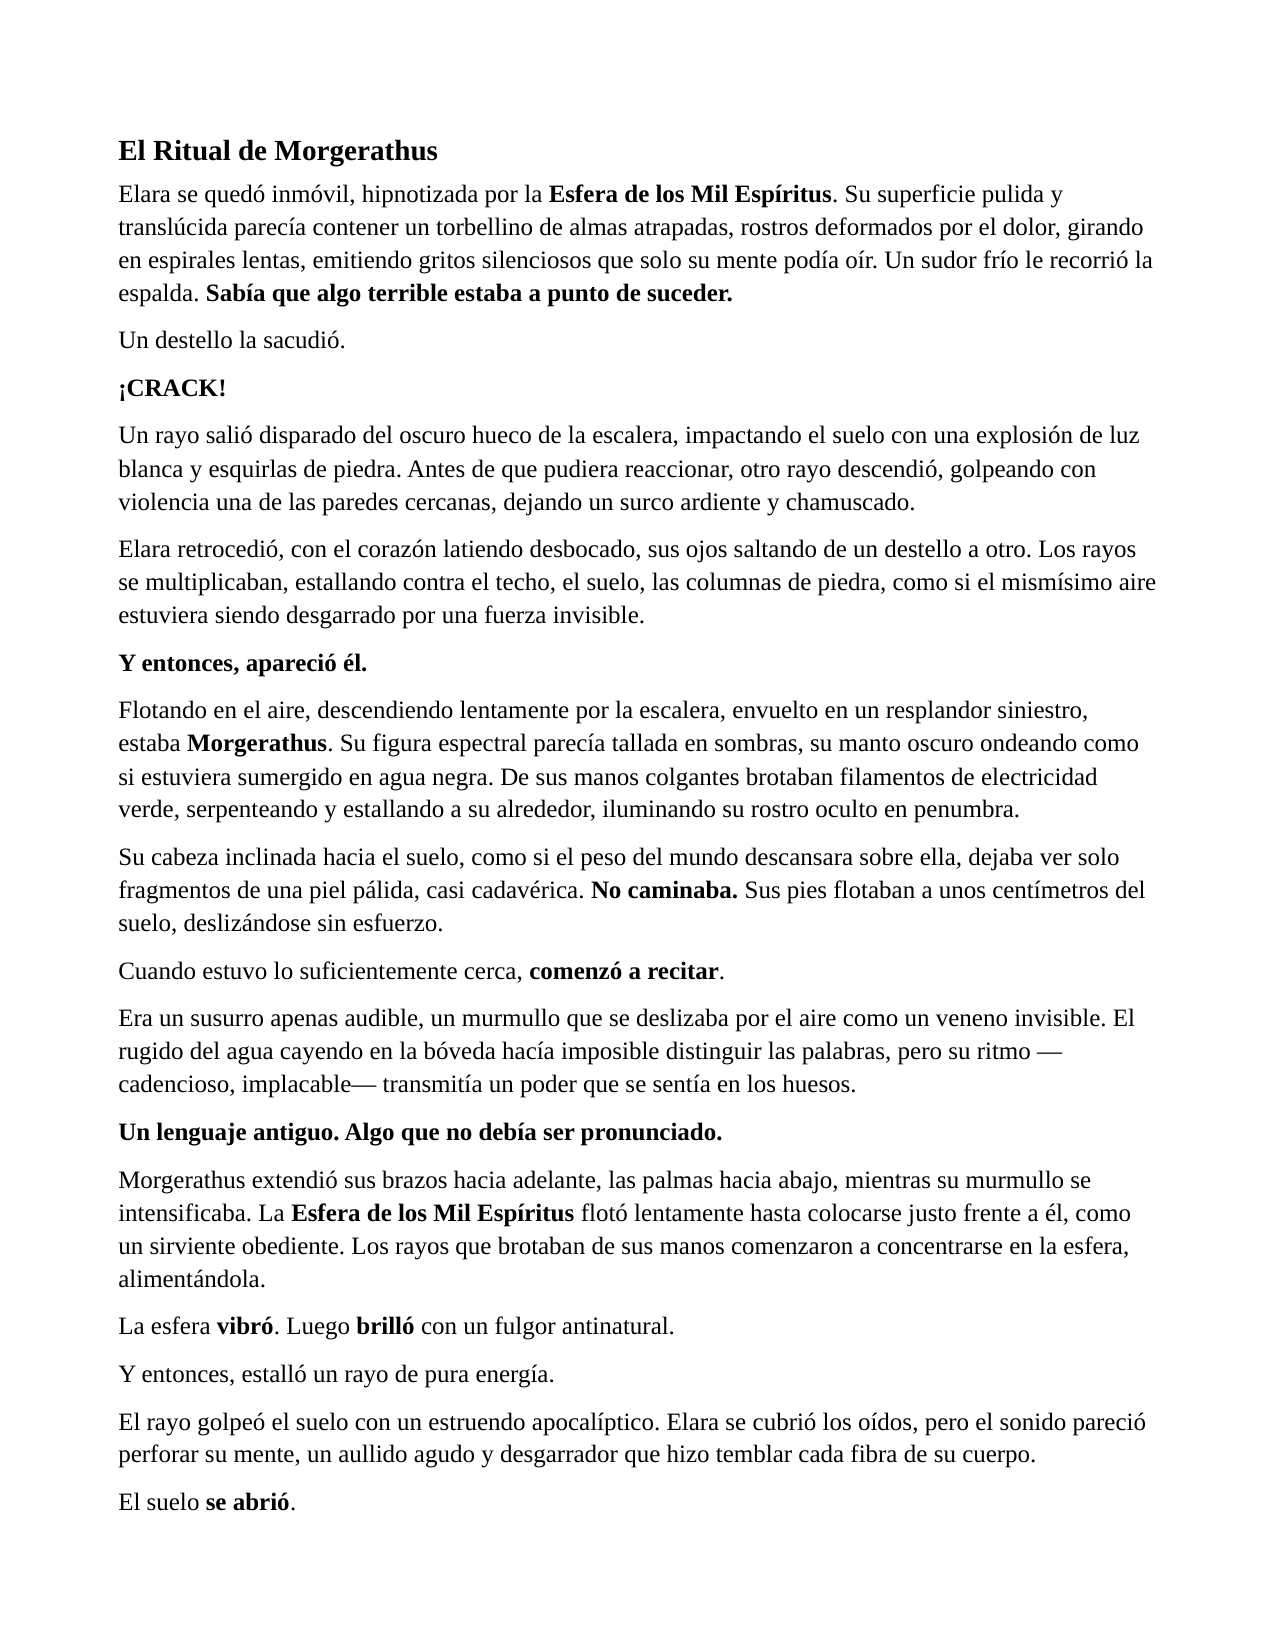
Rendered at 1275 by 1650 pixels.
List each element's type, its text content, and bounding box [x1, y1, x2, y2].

subtitle El Ritual de Morgerathus [118, 133, 1157, 166]
text Era un susurro apenas audible, un murmullo que se deslizaba por el aire como un veneno invisible. El rugido del agua cayendo en la bóveda hacía imposible distinguir las palabras, pero su ritmo —cadencioso, implacable— transmitía un poder que se sentía en los huesos. [118, 1003, 1157, 1098]
text Un lenguaje antiguo. Algo que no debía ser pronunciado. [118, 1117, 1157, 1146]
text La esfera vibró. Luego brilló con un fulgor antinatural. [118, 1311, 1157, 1340]
text Y entonces, apareció él. [118, 648, 1157, 677]
text ¡CRACK! [118, 373, 1157, 402]
text Su cabeza inclinada hacia el suelo, como si el peso del mundo descansara sobre ella, dejaba ver solo fragmentos de una piel pálida, casi cadavérica. No caminaba. Sus pies flotaban a unos centímetros del suelo, deslizándose sin esfuerzo. [118, 842, 1157, 937]
text Elara se quedó inmóvil, hipnotizada por la Esfera de los Mil Espíritus. Su superficie pulida y translúcida parecía contener un torbellino de almas atrapadas, rostros deformados por el dolor, girando en espirales lentas, emitiendo gritos silenciosos que solo su mente podía oír. Un sudor frío le recorrió la espalda. Sabía que algo terrible estaba a punto de suceder. [118, 179, 1157, 307]
text Un rayo salió disparado del oscuro hueco de la escalera, impactando el suelo con una explosión de luz blanca y esquirlas de piedra. Antes de que pudiera reaccionar, otro rayo descendió, golpeando con violencia una de las paredes cercanas, dejando un surco ardiente y chamuscado. [118, 421, 1157, 515]
text Cuando estuvo lo suficientemente cerca, comenzó a recitar. [118, 956, 1157, 984]
text Elara retrocedió, con el corazón latiendo desbocado, sus ojos saltando de un destello a otro. Los rayos se multiplicaban, estallando contra el techo, el suelo, las columnas de piedra, como si el mismísimo aire estuviera siendo desgarrado por una fuerza invisible. [118, 534, 1157, 629]
text Flotando en el aire, descendiendo lentamente por la escalera, envuelto en un resplandor siniestro, estaba Morgerathus. Su figura espectral parecía tallada en sombras, su manto oscuro ondeando como si estuviera sumergido en agua negra. De sus manos colgantes brotaban filamentos de electricidad verde, serpenteando y estallando a su alrededor, iluminando su rostro oculto en penumbra. [118, 696, 1157, 823]
text El rayo golpeó el suelo con un estruendo apocalíptico. Elara se cubrió los oídos, pero el sonido pareció perforar su mente, un aullido agudo y desgarrador que hizo temblar cada fibra de su cuerpo. [118, 1407, 1157, 1468]
text El suelo se abrió. [118, 1487, 1157, 1516]
text Un destello la sacudió. [118, 325, 1157, 354]
text Y entonces, estalló un rayo de pura energía. [118, 1359, 1157, 1388]
text Morgerathus extendió sus brazos hacia adelante, las palmas hacia abajo, mientras su murmullo se intensificaba. La Esfera de los Mil Espíritus flotó lentamente hasta colocarse justo frente a él, como un sirviente obediente. Los rayos que brotaban de sus manos comenzaron a concentrarse en la esfera, alimentándola. [118, 1165, 1157, 1292]
